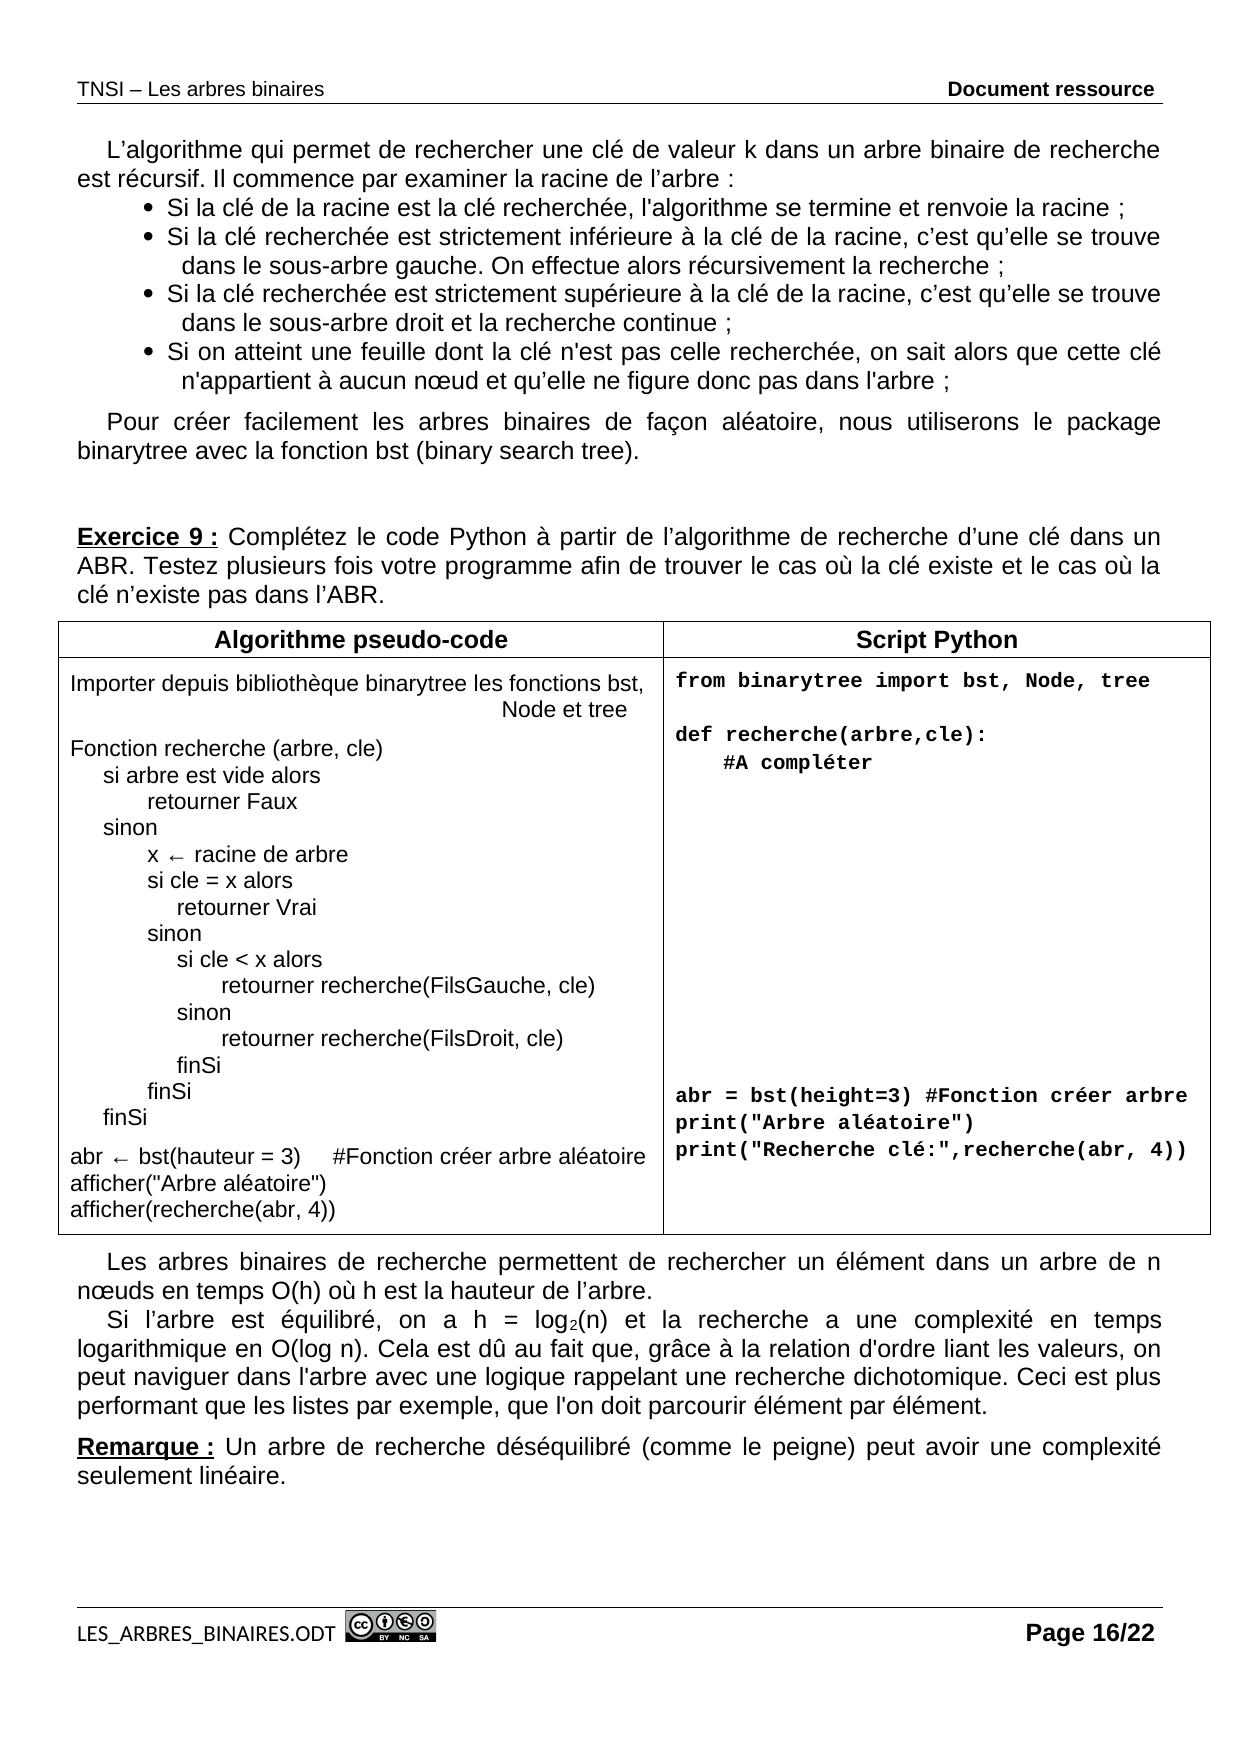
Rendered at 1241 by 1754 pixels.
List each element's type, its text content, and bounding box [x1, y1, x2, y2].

text Les arbres binaires de recherche permettent de rechercher un élément dans un arbre de n nœuds en temps O(h) où h est la hauteur de l’arbre. [77, 1247, 1163, 1305]
text Pour créer facilement les arbres binaires de façon aléatoire, nous utiliserons le package binarytree avec la fonction bst (binary search tree). [77, 407, 1163, 465]
table_cell from binarytree import bst, Node, tree def recherche(arbre,cle): #A compléter abr = bst(height=3) #Fonction créer arbre print("Arbre aléatoire") print("Recherche clé:",recherche(abr, 4)) [664, 658, 1210, 1234]
text L’algorithme qui permet de rechercher une clé de valeur k dans un arbre binaire de recherche est récursif. Il commence par examiner la racine de l’arbre : [77, 136, 1163, 193]
list Si on atteint une feuille dont la clé n'est pas celle recherchée, on sait alors que cette clé n'appartient à aucun nœud et qu’elle ne figure donc pas dans l'arbre ; [144, 337, 1163, 395]
table_header Algorithme pseudo-code [59, 622, 663, 657]
text Si l’arbre est équilibré, on a h = log2(n) et la recherche a une complexité en temps logarithmique en O(log n). Cela est dû au fait que, grâce à la relation d'ordre liant les valeurs, on peut naviguer dans l'arbre avec une logique rappelant une recherche dichotomique. Ceci est plus performant que les listes par exemple, que l'on doit parcourir élément par élément. [77, 1305, 1163, 1420]
text Exercice 9 : Complétez le code Python à partir de l’algorithme de recherche d’une clé dans un ABR. Testez plusieurs fois votre programme afin de trouver le cas où la clé existe et le cas où la clé n’existe pas dans l’ABR. [77, 522, 1163, 608]
table_cell Importer depuis bibliothèque binarytree les fonctions bst, Node et tree Fonction recherche (arbre, cle) si arbre est vide alors retourner Faux sinon x ← racine de arbre si cle = x alors retourner Vrai sinon si cle < x alors retourner recherche(FilsGauche, cle) sinon retourner recherche(FilsDroit, cle) finSi finSi finSi abr ← bst(hauteur = 3) #Fonction créer arbre aléatoire afficher("Arbre aléatoire") afficher(recherche(abr, 4)) [59, 658, 663, 1234]
list Si la clé recherchée est strictement inférieure à la clé de la racine, c’est qu’elle se trouve dans le sous-arbre gauche. On effectue alors récursivement la recherche ; [144, 222, 1163, 279]
table_header Script Python [664, 622, 1210, 657]
list Si la clé de la racine est la clé recherchée, l'algorithme se termine et renvoie la racine ; [144, 193, 1163, 222]
picture [345, 1610, 437, 1642]
text Remarque : Un arbre de recherche déséquilibré (comme le peigne) peut avoir une complexité seulement linéaire. [77, 1432, 1163, 1490]
list Si la clé recherchée est strictement supérieure à la clé de la racine, c’est qu’elle se trouve dans le sous-arbre droit et la recherche continue ; [144, 279, 1163, 337]
